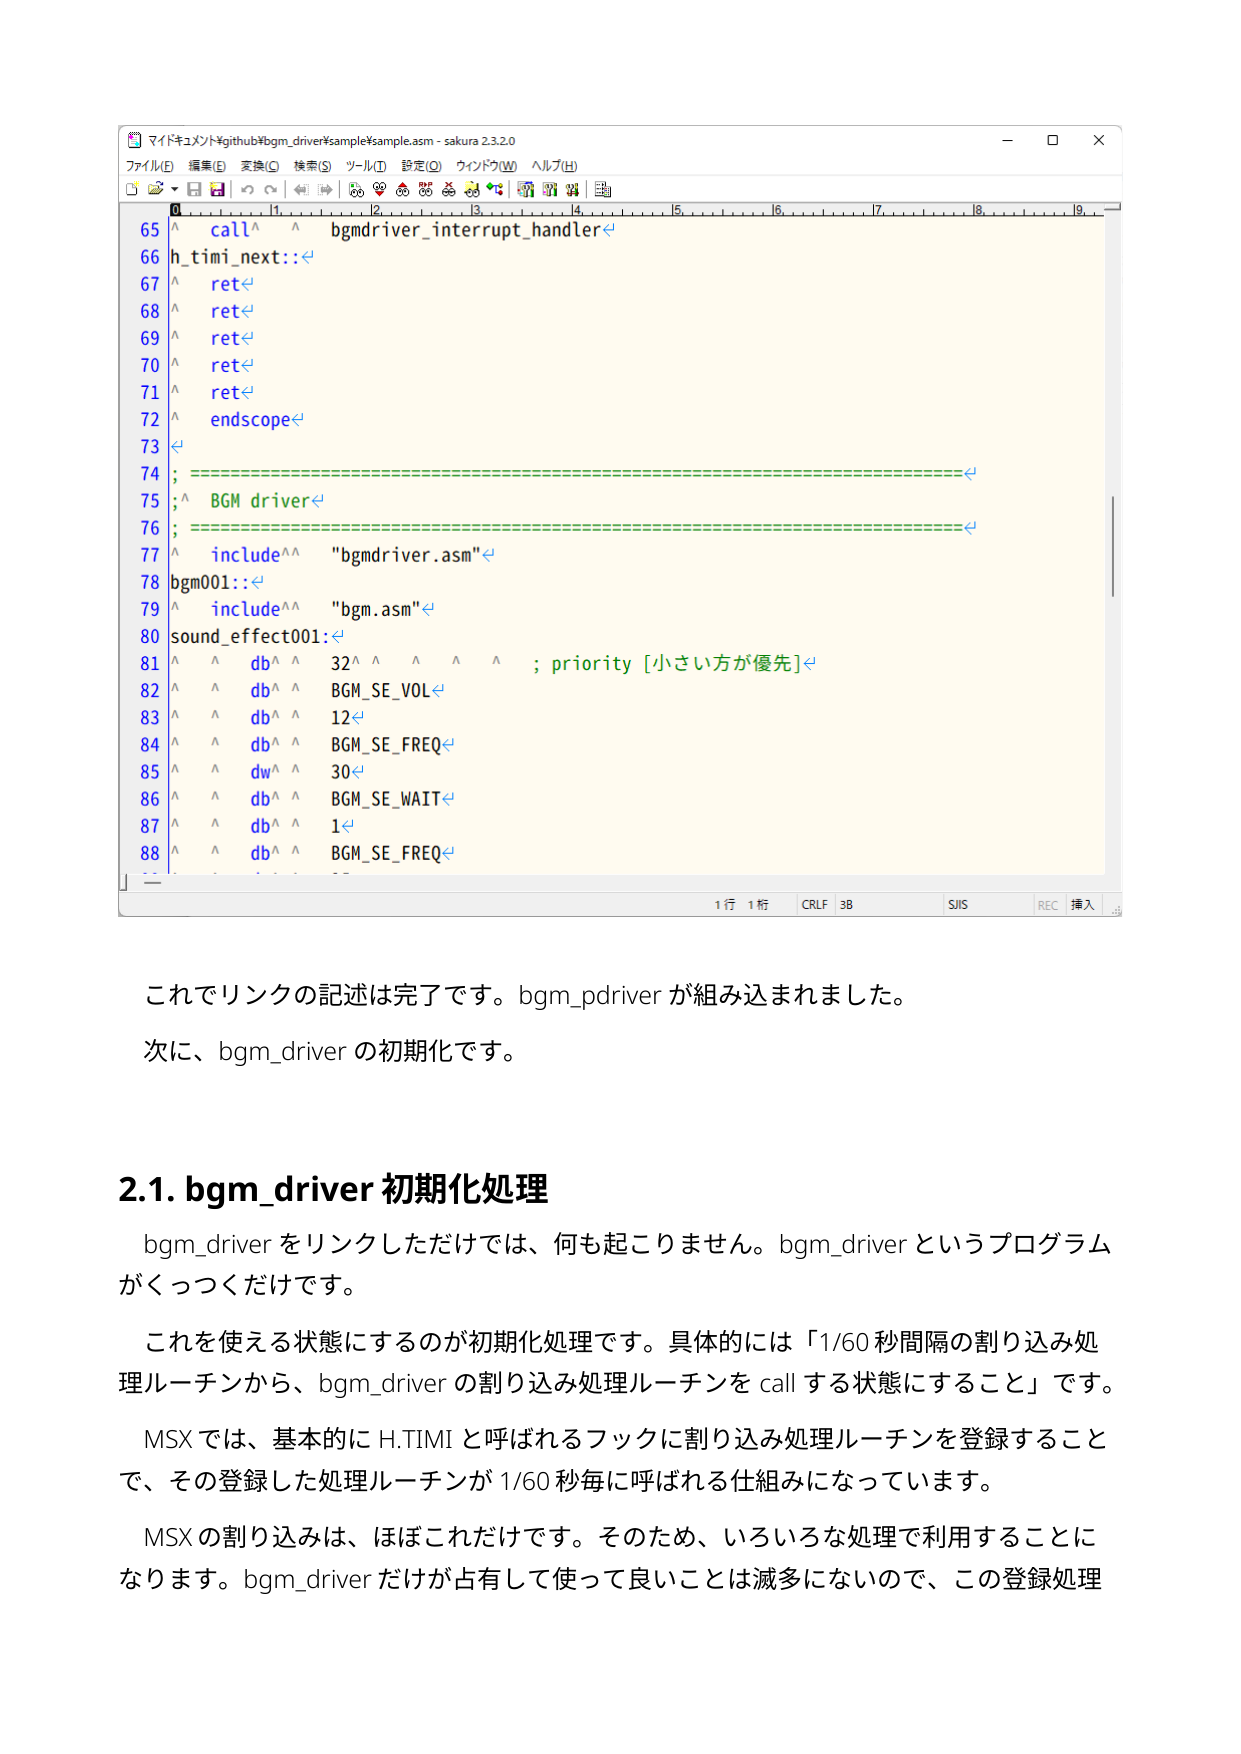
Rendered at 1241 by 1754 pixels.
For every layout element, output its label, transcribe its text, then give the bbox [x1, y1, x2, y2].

text MSXの割り込みは、ほぼこれだけです。そのため、いろいろな処理で利用することになります。bgm_driverだけが占有して使って良いことは滅多にないので、この登録処理 [118, 1518, 1122, 1596]
text これを使える状態にするのが初期化処理です。具体的には「1/60秒間隔の割り込み処理ルーチンから、bgm_driver の割り込み処理ルーチンを call する状態にすること」です。 [118, 1322, 1122, 1400]
picture [118, 125, 1123, 917]
text 次に、bgm_driver の初期化です。 [118, 1032, 1122, 1068]
text bgm_driver をリンクしただけでは、何も起こりません。bgm_driverというプログラムがくっつくだけです。 [118, 1224, 1122, 1302]
text MSXでは、基本的に H.TIMI と呼ばれるフックに割り込み処理ルーチンを登録することで、その登録した処理ルーチンが 1/60秒毎に呼ばれる仕組みになっています。 [118, 1420, 1122, 1498]
text これでリンクの記述は完了です。bgm_pdriver が組み込まれました。 [118, 976, 1122, 1012]
subtitle 2.1. bgm_driver初期化処理 [118, 1163, 1122, 1212]
